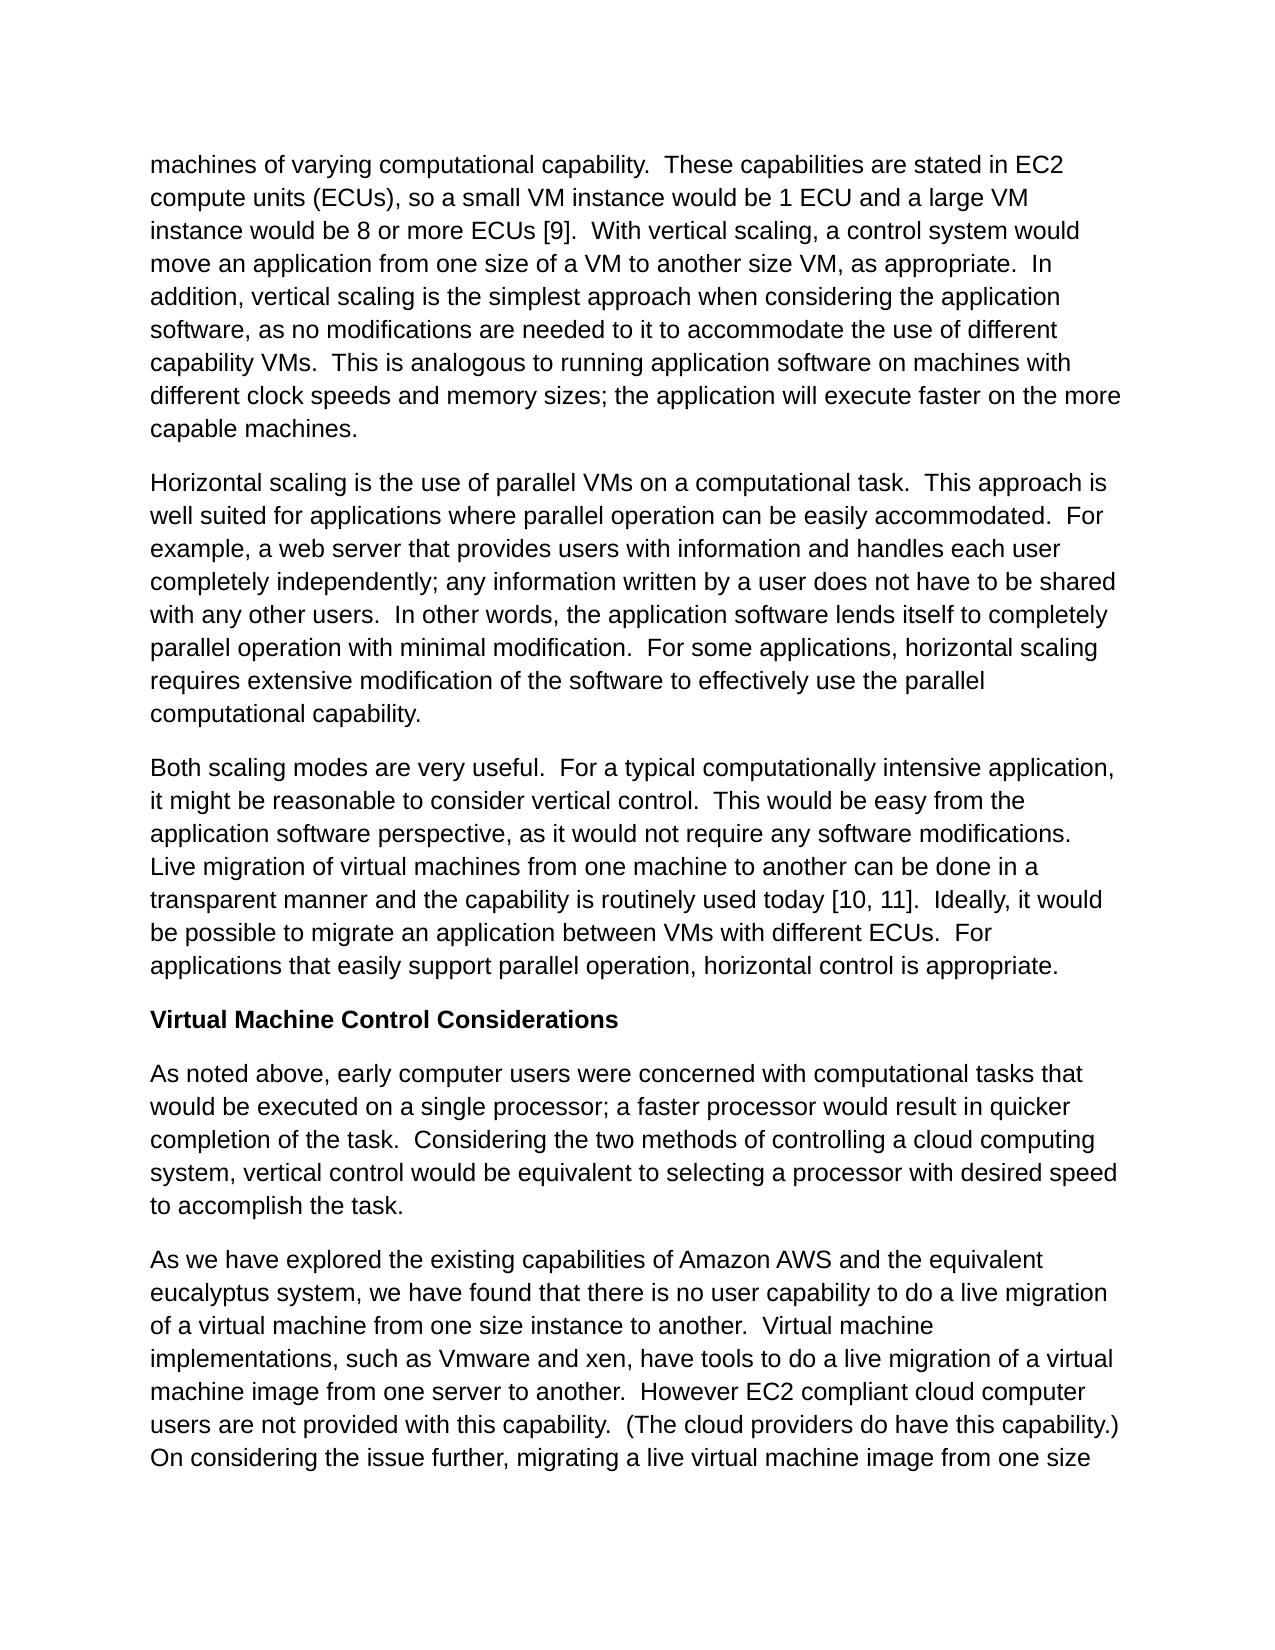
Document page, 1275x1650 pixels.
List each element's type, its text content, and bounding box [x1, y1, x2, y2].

text Both scaling modes are very useful. For a typical computationally intensive application, it might be reasonable to consider vertical control. This would be easy from the application software perspective, as it would not require any software modifications. Live migration of virtual machines from one machine to another can be done in a transparent manner and the capability is routinely used today [10, 11]. Ideally, it would be possible to migrate an application between VMs with different ECUs. For applications that easily support parallel operation, horizontal control is appropriate. [150, 753, 1125, 980]
text machines of varying computational capability. These capabilities are stated in EC2 compute units (ECUs), so a small VM instance would be 1 ECU and a large VM instance would be 8 or more ECUs [9]. With vertical scaling, a control system would move an application from one size of a VM to another size VM, as appropriate. In addition, vertical scaling is the simplest approach when considering the application software, as no modifications are needed to it to accommodate the use of different capability VMs. This is analogous to running application software on machines with different clock speeds and memory sizes; the application will execute faster on the more capable machines. [150, 150, 1125, 443]
text As noted above, early computer users were concerned with computational tasks that would be executed on a single processor; a faster processor would result in quicker completion of the task. Considering the two methods of controlling a cloud computing system, vertical control would be equivalent to selecting a processor with desired speed to accomplish the task. [150, 1059, 1125, 1220]
text Horizontal scaling is the use of parallel VMs on a computational task. This approach is well suited for applications where parallel operation can be easily accommodated. For example, a web server that provides users with information and handles each user completely independently; any information written by a user does not have to be shared with any other users. In other words, the application software lends itself to completely parallel operation with minimal modification. For some applications, horizontal scaling requires extensive modification of the software to effectively use the parallel computational capability. [150, 468, 1125, 728]
text As we have explored the existing capabilities of Amazon AWS and the equivalent eucalyptus system, we have found that there is no user capability to do a live migration of a virtual machine from one size instance to another. Virtual machine implementations, such as Vmware and xen, have tools to do a live migration of a virtual machine image from one server to another. However EC2 compliant cloud computer users are not provided with this capability. (The cloud providers do have this capability.) On considering the issue further, migrating a live virtual machine image from one size [150, 1245, 1125, 1472]
text Virtual Machine Control Considerations [150, 1005, 1125, 1034]
